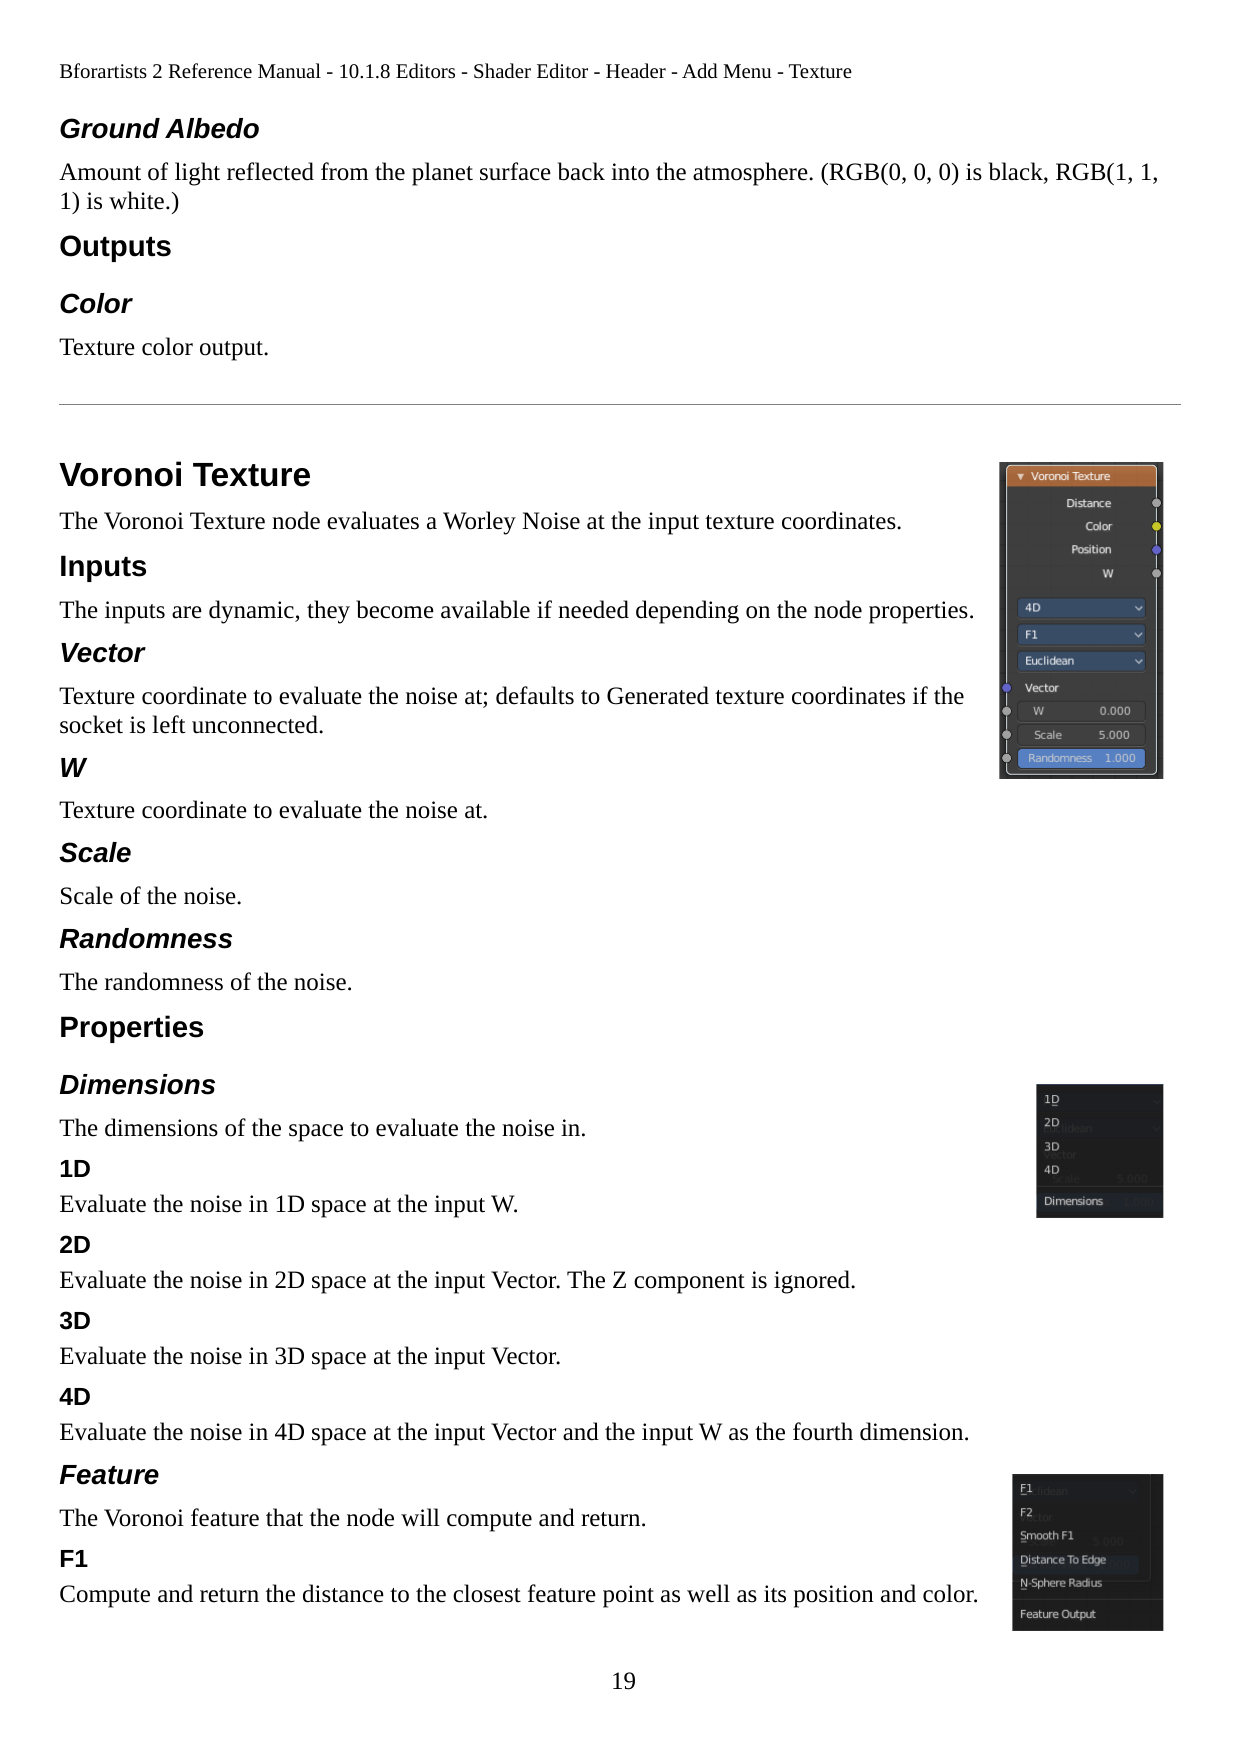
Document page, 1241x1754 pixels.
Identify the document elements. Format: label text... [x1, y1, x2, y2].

text Texture coordinate to evaluate the noise at. [59, 795, 1181, 824]
picture [1036, 1084, 1164, 1218]
text Evaluate the noise in 1D space at the input W. [59, 1189, 1036, 1218]
text The randomness of the noise. [59, 967, 1181, 995]
subtitle Dimensions [59, 1069, 1181, 1101]
subtitle [1164, 1154, 1181, 1183]
subtitle 2D [59, 1230, 1181, 1259]
subtitle Properties [59, 1010, 1181, 1044]
subtitle Color [59, 288, 1181, 320]
text Amount of light reflected from the planet surface back into the atmosphere. (RGB(0, 0, 0) is black, RGB(1, 1, 1) is white.) [59, 157, 1181, 214]
subtitle [1164, 637, 1181, 668]
subtitle Randomness [59, 922, 1181, 954]
text Texture color output. [59, 332, 1181, 361]
subtitle 3D [59, 1306, 1181, 1335]
subtitle Ground Albedo [59, 113, 1181, 144]
subtitle 4D [59, 1382, 1181, 1411]
subtitle [1164, 549, 1181, 583]
text Evaluate the noise in 2D space at the input Vector. The Z component is ignored. [59, 1265, 1181, 1294]
text Compute and return the distance to the closest feature point as well as its position and color. [59, 1579, 1012, 1608]
picture [1012, 1474, 1164, 1631]
text Scale of the noise. [59, 881, 1181, 910]
subtitle Scale [59, 837, 1181, 868]
subtitle Outputs [59, 229, 1181, 263]
subtitle [1164, 1544, 1181, 1573]
text The Voronoi feature that the node will compute and return. [59, 1503, 1012, 1532]
text The inputs are dynamic, they become available if needed depending on the node properties. [59, 595, 999, 624]
text The dimensions of the space to evaluate the noise in. [59, 1113, 1036, 1142]
subtitle F1 [59, 1544, 1012, 1573]
subtitle Vector [59, 637, 999, 668]
subtitle Inputs [59, 549, 999, 583]
text The Voronoi Texture node evaluates a Worley Noise at the input texture coordinates. [59, 506, 999, 534]
subtitle Voronoi Texture [59, 455, 1181, 493]
picture [999, 462, 1164, 779]
subtitle W [59, 751, 1181, 783]
subtitle Feature [59, 1458, 1181, 1490]
text Evaluate the noise in 3D space at the input Vector. [59, 1341, 1181, 1370]
subtitle 1D [59, 1154, 1036, 1183]
text Evaluate the noise in 4D space at the input Vector and the input W as the fourth dimension. [59, 1417, 1181, 1446]
text Texture coordinate to evaluate the noise at; defaults to Generated texture coordinates if the socket is left unconnected. [59, 681, 999, 738]
